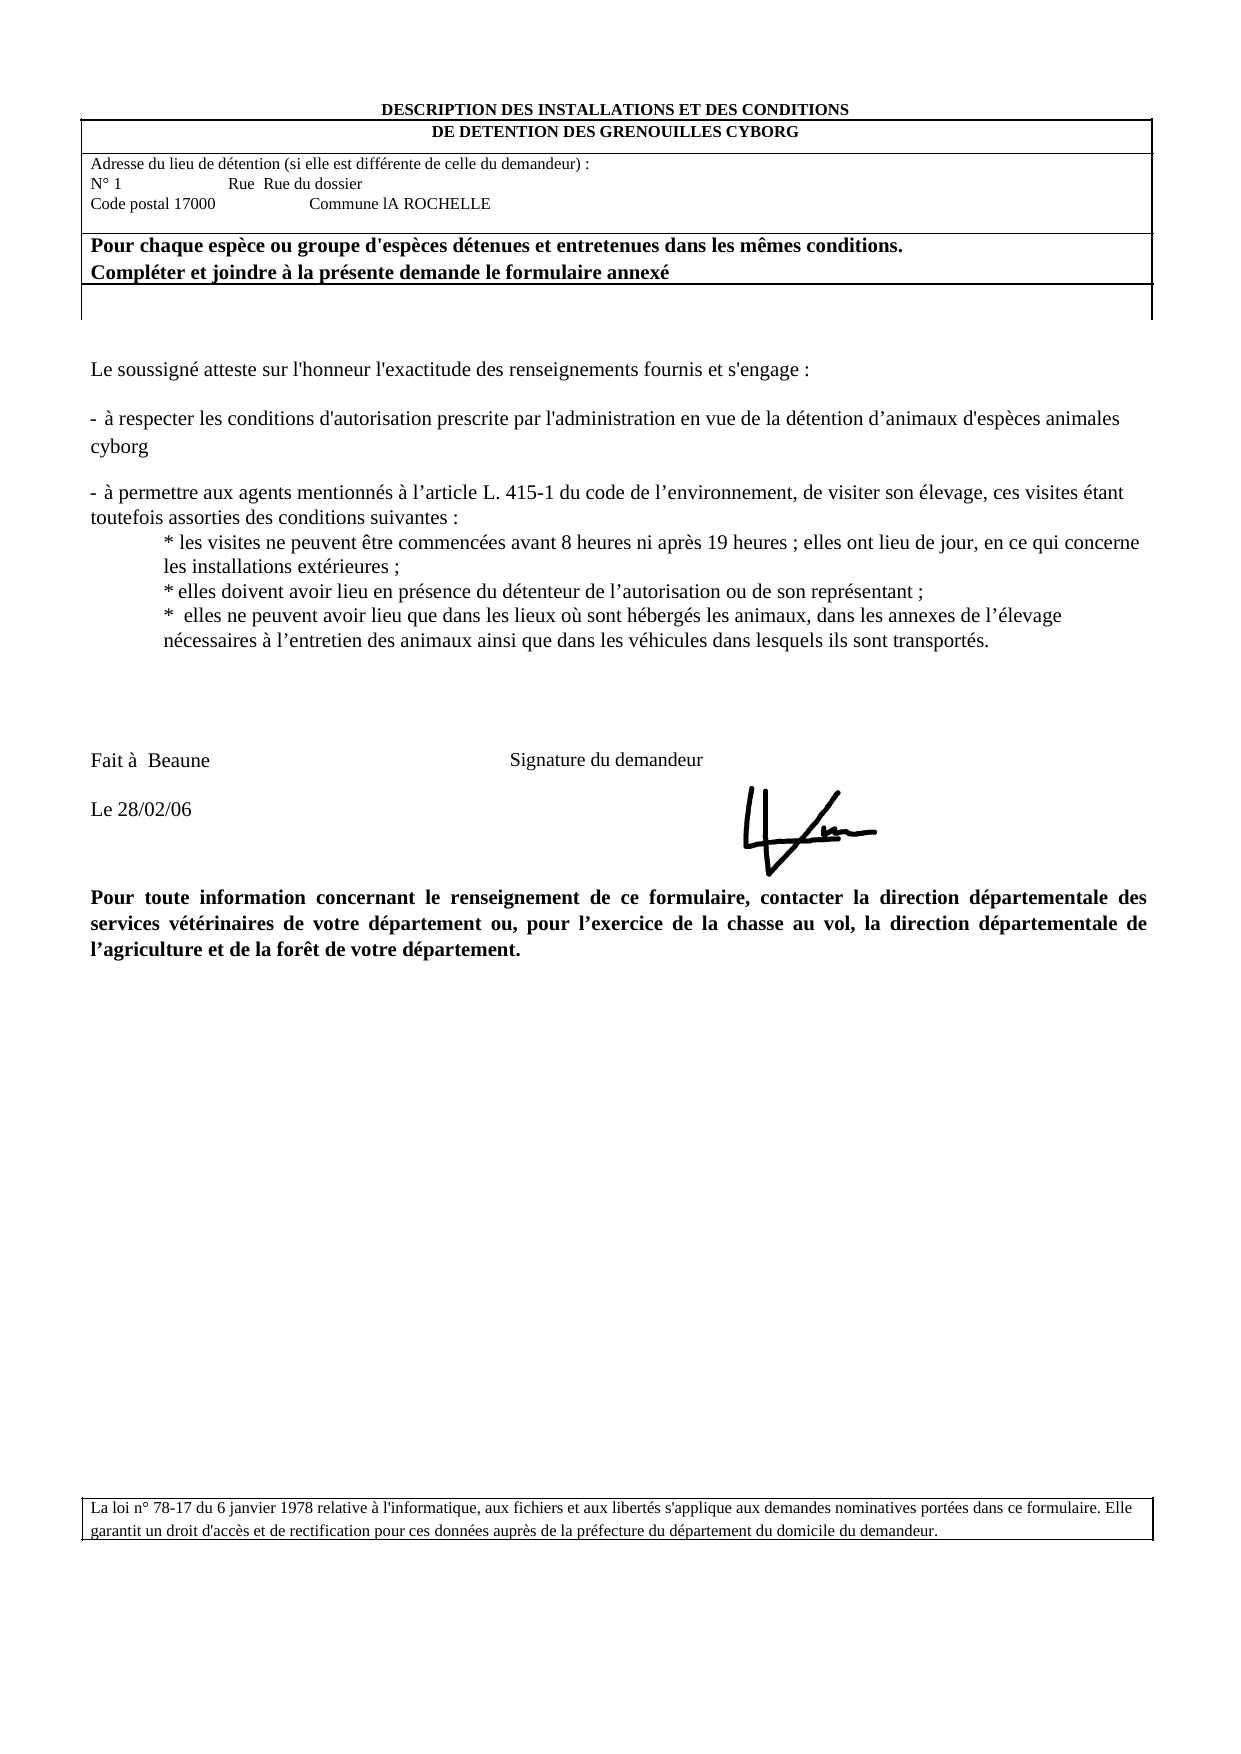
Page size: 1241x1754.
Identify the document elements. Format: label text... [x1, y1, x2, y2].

text Compléter et joindre à la présente demande le formulaire annexé [90, 260, 1148, 283]
text N° 1 Rue Rue du dossier [90, 174, 1148, 193]
list elles ne peuvent avoir lieu que dans les lieux où sont hébergés les animaux, dans les annexes de l’élevage nécessaires à l’entretien des animaux ainsi que dans les véhicules dans lesquels ils sont transportés. [163, 603, 1140, 652]
text DE DETENTION DES GRENOUILLES CYBORG [89, 122, 1141, 141]
text Pour chaque espèce ou groupe d'espèces détenues et entretenues dans les mêmes conditions. [90, 234, 1148, 257]
text Fait à Beaune [90, 748, 466, 772]
list à permettre aux agents mentionnés à l’article L. 415-1 du code de l’environnement, de visiter son élevage, ces visites étant toutefois assorties des conditions suivantes : [89, 479, 1140, 529]
text Signature du demandeur [509, 748, 1148, 771]
text [890, 797, 1148, 821]
text Le 28/02/06 [90, 797, 725, 821]
text La loi n° 78-17 du 6 janvier 1978 relative à l'informatique, aux fichiers et aux libertés s'applique aux demandes nominatives portées dans ce formulaire. Elle garantit un droit d'accès et de rectification pour ces données auprès de la préfecture du département du domicile du demandeur. [90, 1499, 1140, 1539]
text Le soussigné atteste sur l'honneur l'exactitude des renseignements fournis et s'engage : [90, 357, 1148, 381]
text Code postal 17000 Commune lA ROCHELLE [90, 193, 1148, 213]
picture [725, 775, 890, 878]
list à respecter les conditions d'autorisation prescrite par l'administration en vue de la détention d’animaux d'espèces animales cyborg [89, 406, 1140, 458]
text Adresse du lieu de détention (si elle est différente de celle du demandeur) : [90, 154, 1148, 173]
list elles doivent avoir lieu en présence du détenteur de l’autorisation ou de son représentant ; [163, 579, 1148, 603]
list les visites ne peuvent être commencées avant 8 heures ni après 19 heures ; elles ont lieu de jour, en ce qui concerne les installations extérieures ; [163, 530, 1140, 578]
text DESCRIPTION DES INSTALLATIONS ET DES CONDITIONS [89, 100, 1141, 119]
text Pour toute information concernant le renseignement de ce formulaire, contacter la direction départementale des services vétérinaires de votre département ou, pour l’exercice de la chasse au vol, la direction départementale de l’agriculture et de la forêt de votre département. [90, 885, 1148, 961]
